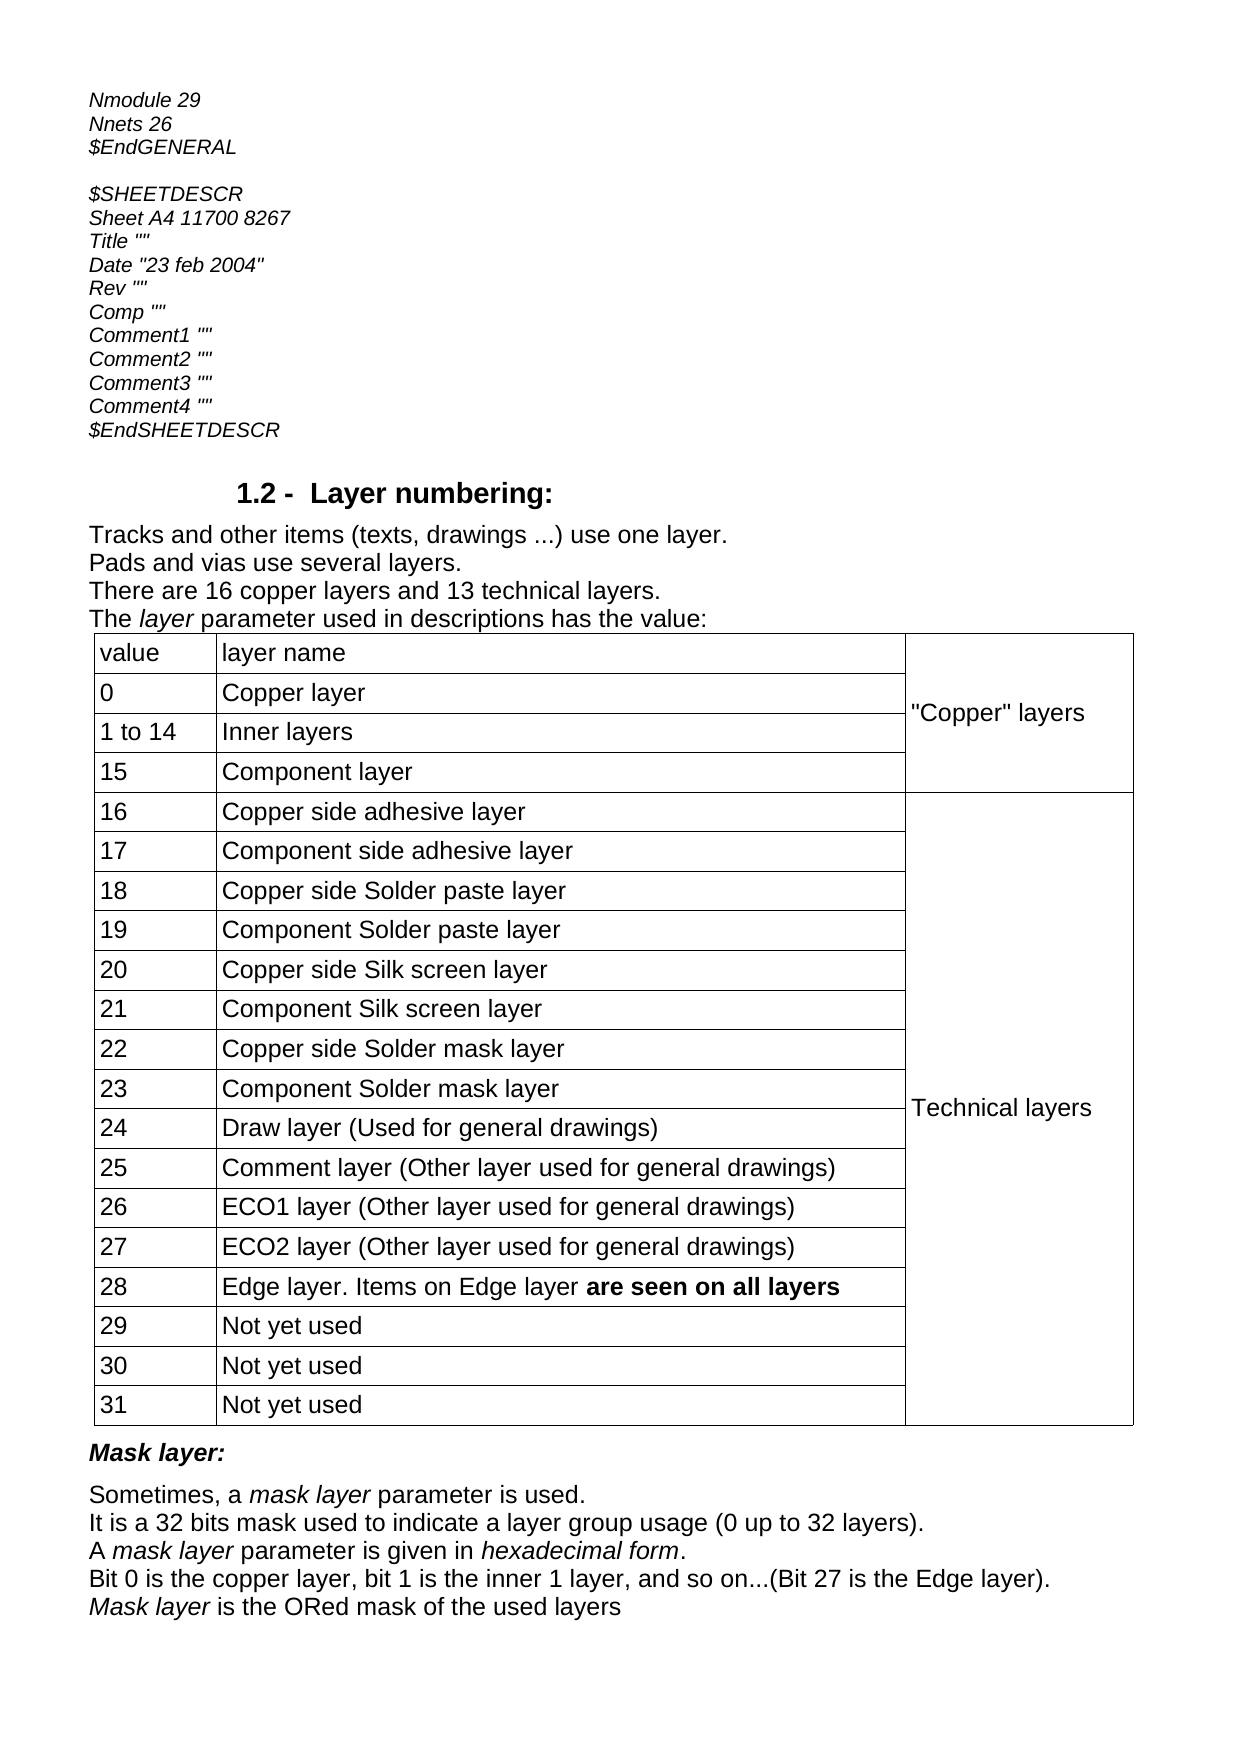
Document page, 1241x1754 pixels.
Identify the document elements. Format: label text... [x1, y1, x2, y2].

text It is a 32 bits mask used to indicate a layer group usage (0 up to 32 layers). [88, 1509, 1152, 1537]
table_cell 25 [95, 1149, 216, 1188]
text Sometimes, a mask layer parameter is used. [88, 1481, 1152, 1509]
table_cell Edge layer. Items on Edge layer are seen on all layers [217, 1268, 905, 1306]
table_cell Copper side Silk screen layer [217, 951, 905, 990]
table_cell Draw layer (Used for general drawings) [217, 1109, 905, 1148]
table_cell 30 [95, 1347, 216, 1385]
text Nmodule 29 Nnets 26 [88, 88, 1152, 136]
text Mask layer: [88, 1439, 1152, 1467]
text $EndSHEETDESCR [88, 418, 1152, 465]
text The layer parameter used in descriptions has the value: [88, 605, 1152, 633]
table_cell 15 [95, 753, 216, 792]
table_cell Inner layers [217, 714, 905, 752]
table_cell Technical layers [906, 793, 1133, 1425]
table_cell Component Silk screen layer [217, 991, 905, 1029]
table_cell ECO2 layer (Other layer used for general drawings) [217, 1228, 905, 1267]
table_cell Component side adhesive layer [217, 832, 905, 871]
table_cell Not yet used [217, 1307, 905, 1346]
table_cell 26 [95, 1189, 216, 1227]
table_header Copper side adhesive layer [217, 793, 905, 831]
table_header "Copper" layers [906, 634, 1133, 792]
text A mask layer parameter is given in hexadecimal form. [88, 1537, 1152, 1565]
table_cell 24 [95, 1109, 216, 1148]
table_cell Component layer [217, 753, 905, 792]
table_cell 23 [95, 1070, 216, 1108]
table_cell 17 [95, 832, 216, 871]
table_cell Copper layer [217, 674, 905, 713]
text Bit 0 is the copper layer, bit 1 is the inner 1 layer, and so on...(Bit 27 is the Edge layer). [88, 1565, 1152, 1593]
table_cell Component Solder mask layer [217, 1070, 905, 1108]
table_cell Not yet used [217, 1347, 905, 1385]
text There are 16 copper layers and 13 technical layers. [88, 577, 1152, 605]
table_cell Comment layer (Other layer used for general drawings) [217, 1149, 905, 1188]
table_cell 1 to 14 [95, 714, 216, 752]
text Pads and vias use several layers. [88, 549, 1152, 577]
text $EndGENERAL $SHEETDESCR Sheet A4 11700 8267 Title "" Date "23 feb 2004" Rev "" Comp "" Comment1 "" Comment2 "" Comment3 "" Comment4 "" [88, 136, 1152, 418]
text Mask layer is the ORed mask of the used layers [88, 1593, 1152, 1621]
table_cell 18 [95, 872, 216, 910]
table_header value [95, 634, 216, 673]
table_cell 22 [95, 1030, 216, 1069]
table_cell 0 [95, 674, 216, 713]
table_cell Not yet used [217, 1386, 905, 1425]
table_cell 20 [95, 951, 216, 990]
table_cell 31 [95, 1386, 216, 1425]
table_cell 27 [95, 1228, 216, 1267]
table_header layer name [217, 634, 905, 673]
subtitle Layer numbering: [162, 477, 1152, 509]
table_cell Component Solder paste layer [217, 911, 905, 950]
table_cell Copper side Solder paste layer [217, 872, 905, 910]
table_cell 19 [95, 911, 216, 950]
table_cell 28 [95, 1268, 216, 1306]
table_cell 29 [95, 1307, 216, 1346]
text Tracks and other items (texts, drawings ...) use one layer. [88, 521, 1152, 549]
table_cell Copper side Solder mask layer [217, 1030, 905, 1069]
table_header 16 [95, 793, 216, 831]
table_cell 21 [95, 991, 216, 1029]
table_cell ECO1 layer (Other layer used for general drawings) [217, 1189, 905, 1227]
